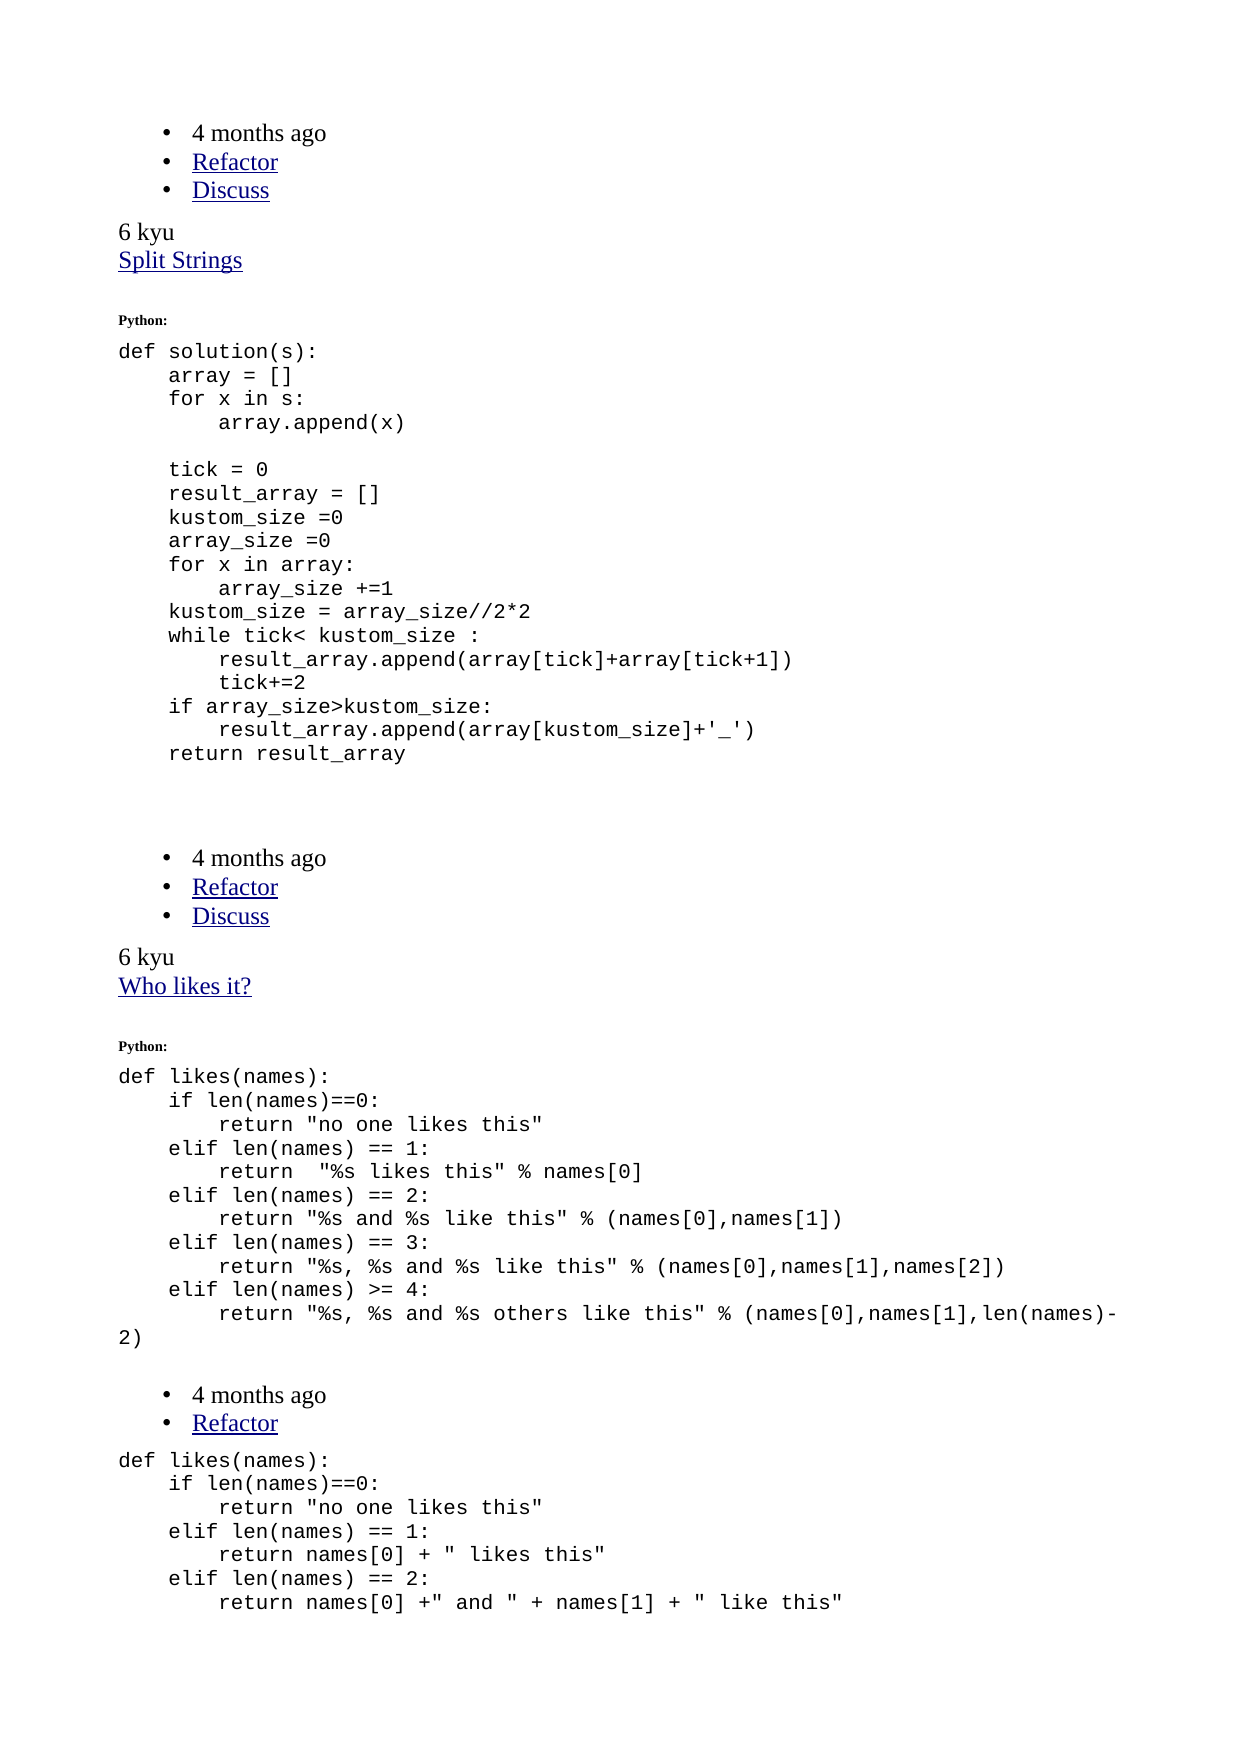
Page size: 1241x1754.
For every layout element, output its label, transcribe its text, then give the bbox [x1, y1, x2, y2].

text array.append(x) [118, 412, 1122, 436]
text Who likes it? [118, 971, 1122, 1000]
text kustom_size = array_size//2*2 [118, 601, 1122, 625]
text while tick< kustom_size : [118, 625, 1122, 648]
text elif len(names) == 2: [118, 1185, 1122, 1208]
list Discuss [162, 176, 1122, 204]
text def likes(names): [118, 1067, 1122, 1090]
text return names[0] + " likes this" [118, 1544, 1122, 1568]
text kustom_size =0 [118, 507, 1122, 530]
text return "%s, %s and %s others like this" % (names[0],names[1],len(names)-2) [118, 1303, 1122, 1350]
text Split Strings [118, 246, 1122, 274]
text return "no one likes this" [118, 1114, 1122, 1137]
text tick+=2 [118, 672, 1122, 696]
subtitle Python: [118, 312, 1122, 329]
text result_array.append(array[tick]+array[tick+1]) [118, 648, 1122, 672]
text elif len(names) == 2: [118, 1568, 1122, 1592]
text if array_size>kustom_size: [118, 696, 1122, 719]
text return "%s and %s like this" % (names[0],names[1]) [118, 1208, 1122, 1232]
text array_size +=1 [118, 578, 1122, 601]
text tick = 0 [118, 459, 1122, 483]
text array_size =0 [118, 530, 1122, 554]
text return result_array [118, 743, 1122, 767]
text 6 kyu [118, 217, 1122, 246]
list Refactor [162, 1408, 1122, 1437]
text return "%s likes this" % names[0] [118, 1161, 1122, 1185]
text elif len(names) >= 4: [118, 1279, 1122, 1303]
text result_array.append(array[kustom_size]+'_') [118, 719, 1122, 743]
list 4 months ago [162, 1380, 1122, 1408]
list 4 months ago [162, 118, 1122, 147]
text array = [] [118, 365, 1122, 388]
text elif len(names) == 1: [118, 1521, 1122, 1544]
text def likes(names): [118, 1450, 1122, 1473]
list Refactor [162, 872, 1122, 901]
text if len(names)==0: [118, 1090, 1122, 1114]
text for x in array: [118, 554, 1122, 578]
text 6 kyu [118, 942, 1122, 971]
list Refactor [162, 147, 1122, 176]
text for x in s: [118, 388, 1122, 412]
text elif len(names) == 1: [118, 1137, 1122, 1161]
text elif len(names) == 3: [118, 1232, 1122, 1256]
list Discuss [162, 901, 1122, 930]
text result_array = [] [118, 483, 1122, 507]
text return "%s, %s and %s like this" % (names[0],names[1],names[2]) [118, 1256, 1122, 1279]
text def solution(s): [118, 341, 1122, 365]
subtitle Python: [118, 1037, 1122, 1054]
list 4 months ago [162, 843, 1122, 872]
text if len(names)==0: [118, 1473, 1122, 1497]
text return "no one likes this" [118, 1497, 1122, 1521]
text return names[0] +" and " + names[1] + " like this" [118, 1592, 1122, 1615]
